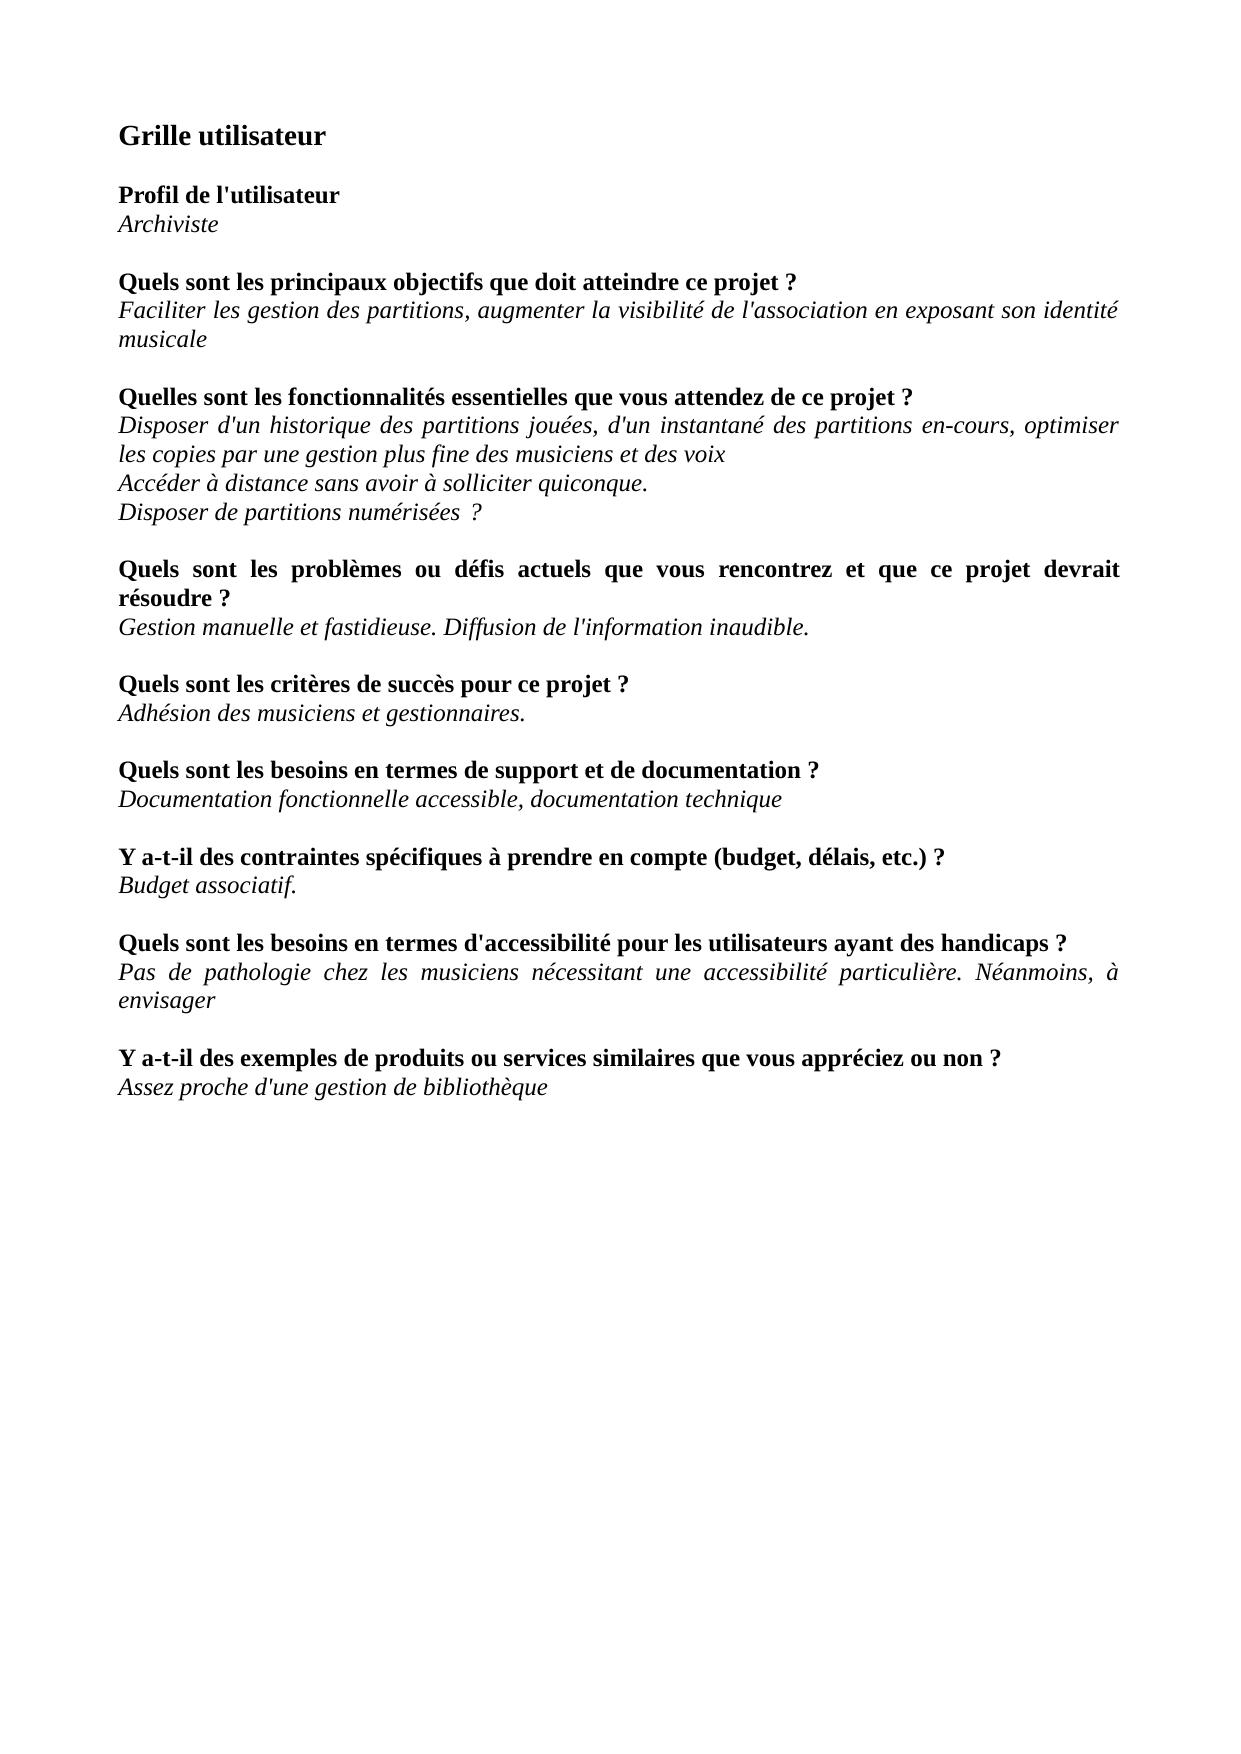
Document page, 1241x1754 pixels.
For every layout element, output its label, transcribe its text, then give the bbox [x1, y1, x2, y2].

text Quels sont les principaux objectifs que doit atteindre ce projet ? [118, 267, 1122, 295]
text Budget associatif. [118, 870, 1122, 899]
text Y a-t-il des exemples de produits ou services similaires que vous appréciez ou non ? [118, 1043, 1122, 1072]
text Grille utilisateur [118, 118, 1122, 152]
text Gestion manuelle et fastidieuse. Diffusion de l'information inaudible. [118, 612, 1122, 640]
text Adhésion des musiciens et gestionnaires. [118, 698, 1122, 727]
text Y a-t-il des contraintes spécifiques à prendre en compte (budget, délais, etc.) ? [118, 842, 1122, 870]
text Quels sont les critères de succès pour ce projet ? [118, 669, 1122, 698]
text Disposer d'un historique des partitions jouées, d'un instantané des partitions en-cours, optimiser les copies par une gestion plus fine des musiciens et des voix [118, 410, 1122, 468]
text Profil de l'utilisateur [118, 180, 1122, 209]
text Quels sont les besoins en termes d'accessibilité pour les utilisateurs ayant des handicaps ? [118, 928, 1122, 957]
text Quels sont les besoins en termes de support et de documentation ? [118, 755, 1122, 784]
text Assez proche d'une gestion de bibliothèque [118, 1072, 1122, 1100]
text Quels sont les problèmes ou défis actuels que vous rencontrez et que ce projet devrait résoudre ? [118, 554, 1122, 612]
text Faciliter les gestion des partitions, augmenter la visibilité de l'association en exposant son identité musicale [118, 295, 1122, 353]
text Archiviste [118, 209, 1122, 238]
text Accéder à distance sans avoir à solliciter quiconque. [118, 468, 1122, 497]
text Disposer de partitions numérisées ? [118, 497, 1122, 525]
text Pas de pathologie chez les musiciens nécessitant une accessibilité particulière. Néanmoins, à envisager [118, 957, 1122, 1014]
text Quelles sont les fonctionnalités essentielles que vous attendez de ce projet ? [118, 382, 1122, 410]
text Documentation fonctionnelle accessible, documentation technique [118, 784, 1122, 813]
